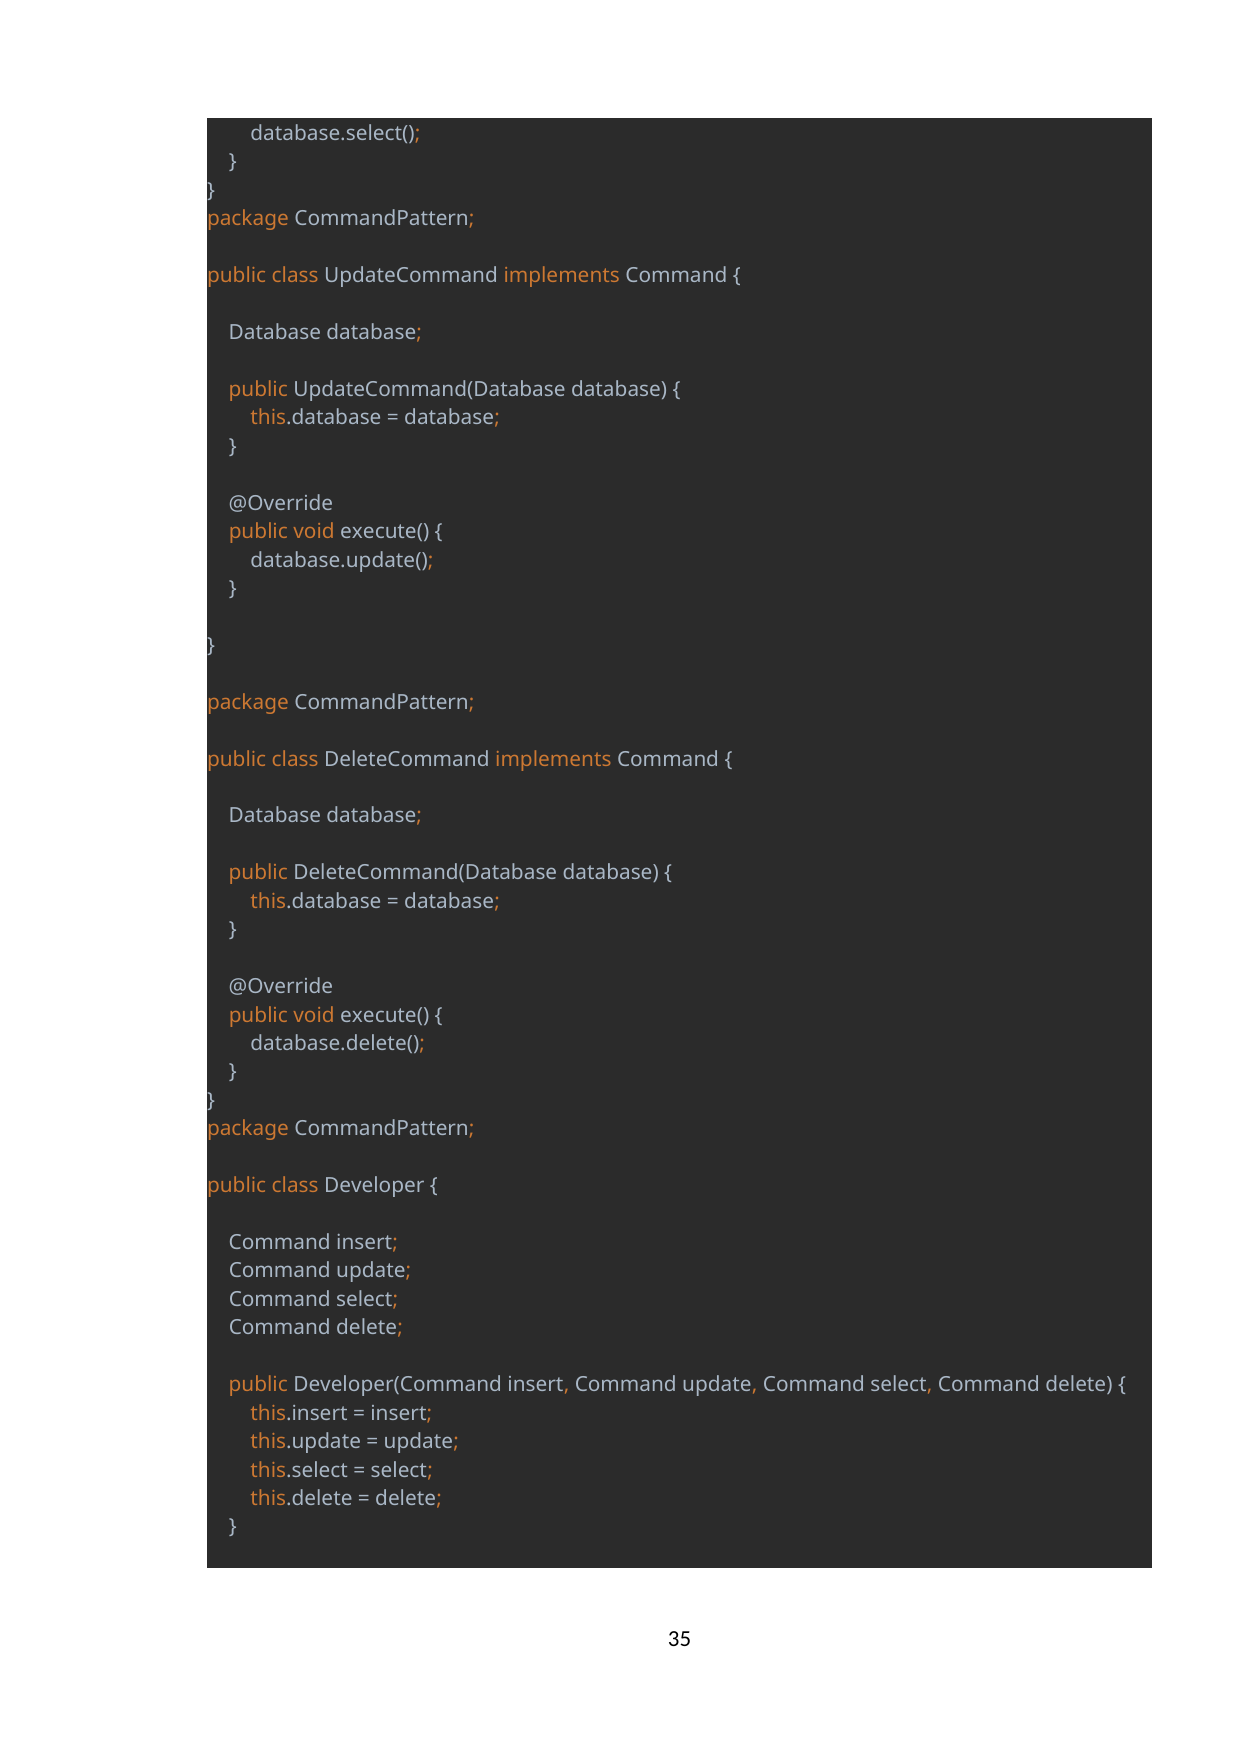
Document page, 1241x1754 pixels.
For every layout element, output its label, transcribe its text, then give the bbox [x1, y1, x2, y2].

text database.select(); } } package CommandPattern; public class UpdateCommand implements Command { Database database; public UpdateCommand(Database database) { this.database = database; } @Override public void execute() { database.update(); } } package CommandPattern; public class DeleteCommand implements Command { Database database; public DeleteCommand(Database database) { this.database = database; } @Override public void execute() { database.delete(); } } package CommandPattern; public class Developer { Command insert; Command update; Command select; Command delete; public Developer(Command insert, Command update, Command select, Command delete) { this.insert = insert; this.update = update; this.select = select; this.delete = delete; } [207, 118, 1152, 1568]
